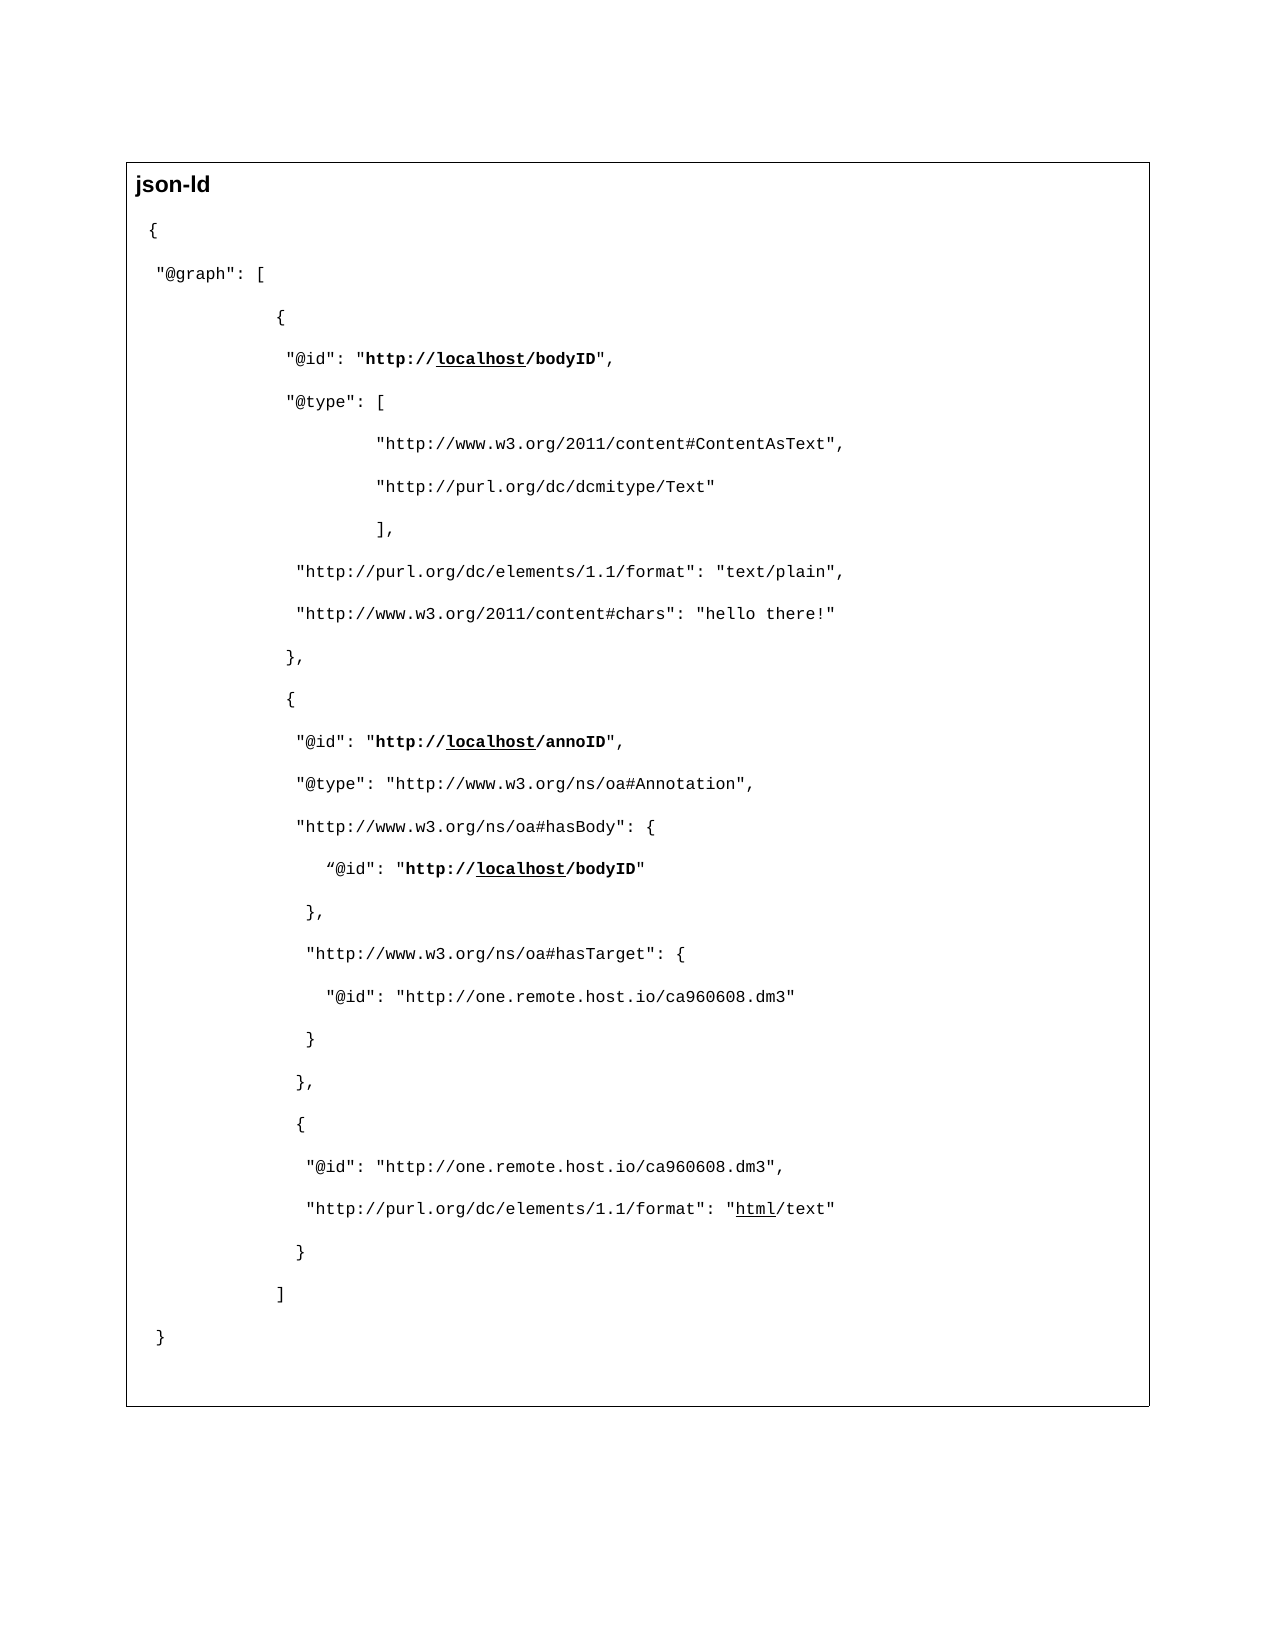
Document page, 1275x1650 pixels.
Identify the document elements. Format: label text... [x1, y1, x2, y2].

text "http://purl.org/dc/elements/1.1/format": "text/plain", [135, 563, 1140, 582]
text "http://www.w3.org/2011/content#chars": "hello there!" [135, 606, 1140, 624]
text “@id": "http://localhost/bodyID" [135, 861, 1140, 879]
text { [135, 222, 1140, 241]
text }, [135, 648, 1140, 667]
text "http://www.w3.org/ns/oa#hasTarget": { [135, 946, 1140, 964]
text { [135, 1116, 1140, 1134]
text "http://purl.org/dc/elements/1.1/format": "html/text" [135, 1201, 1140, 1219]
text json-ld [135, 171, 1140, 197]
text }, [135, 903, 1140, 922]
text }, [135, 1073, 1140, 1092]
text ], [135, 521, 1140, 539]
text } [135, 1328, 1140, 1347]
text "@type": "http://www.w3.org/ns/oa#Annotation", [135, 776, 1140, 794]
text { [135, 691, 1140, 709]
text "http://www.w3.org/ns/oa#hasBody": { [135, 818, 1140, 837]
text "@id": "http://one.remote.host.io/ca960608.dm3" [135, 988, 1140, 1007]
text ] [135, 1286, 1140, 1304]
text "http://purl.org/dc/dcmitype/Text" [135, 478, 1140, 497]
text "@id": "http://one.remote.host.io/ca960608.dm3", [135, 1158, 1140, 1177]
text { [135, 308, 1140, 327]
text "http://www.w3.org/2011/content#ContentAsText", [135, 436, 1140, 454]
text "@id": "http://localhost/bodyID", [135, 351, 1140, 369]
text } [135, 1243, 1140, 1262]
text "@id": "http://localhost/annoID", [135, 733, 1140, 752]
text "@graph": [ [135, 266, 1140, 284]
text "@type": [ [135, 393, 1140, 412]
text } [135, 1031, 1140, 1049]
